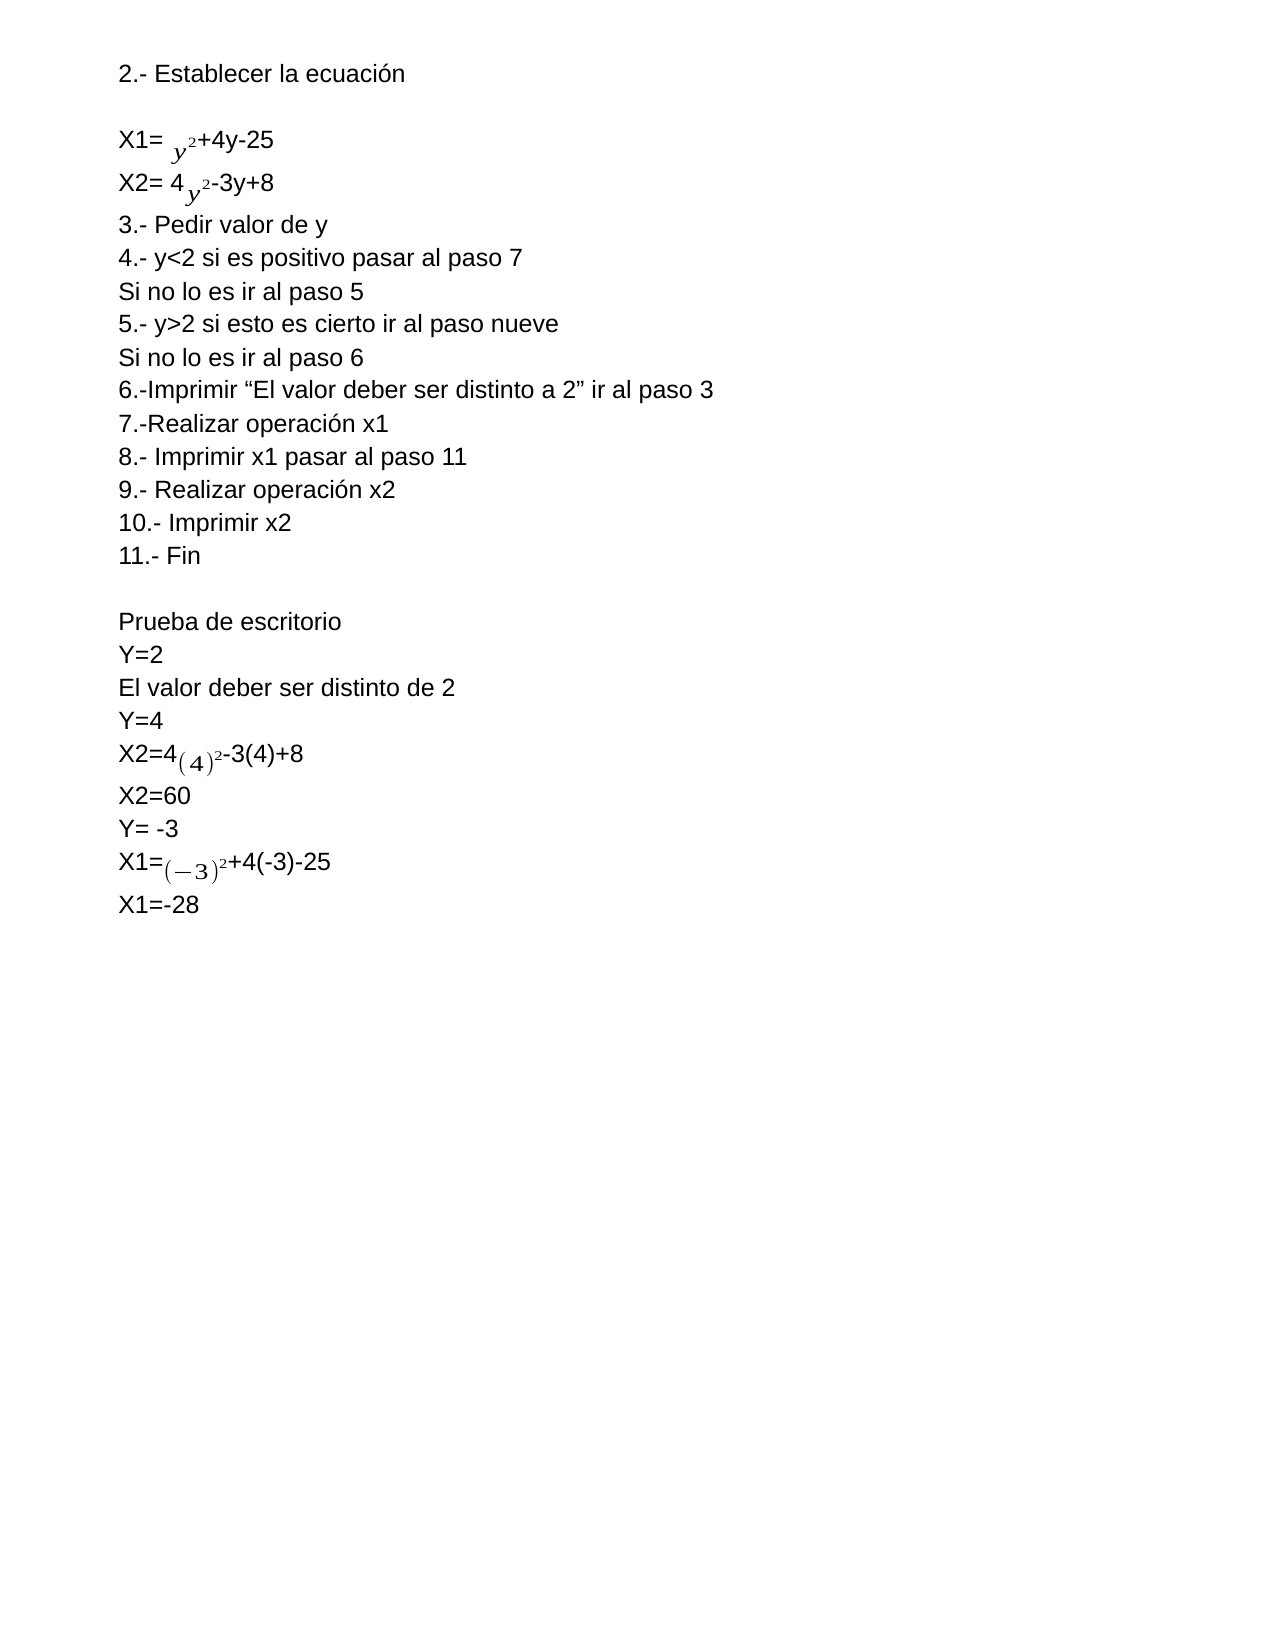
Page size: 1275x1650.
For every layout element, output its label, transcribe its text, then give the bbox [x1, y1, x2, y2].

text 4.- y<2 si es positivo pasar al paso 7 [118, 243, 1205, 272]
text X2=60 [118, 781, 1205, 810]
text X2= 4-3y+8 [118, 168, 1205, 206]
text 11.- Fin [118, 541, 1205, 569]
text Prueba de escritorio [118, 607, 1205, 635]
text 5.- y>2 si esto es cierto ir al paso nueve [118, 309, 1205, 338]
text Si no lo es ir al paso 5 [118, 276, 1205, 305]
text El valor deber ser distinto de 2 [118, 673, 1205, 701]
text 8.- Imprimir x1 pasar al paso 11 [118, 442, 1205, 470]
text Y= -3 [118, 814, 1205, 843]
text 3.- Pedir valor de y [118, 210, 1205, 239]
text X1=+4(-3)-25 [118, 847, 1205, 886]
text Y=4 [118, 706, 1205, 734]
text 9.- Realizar operación x2 [118, 474, 1205, 503]
text Si no lo es ir al paso 6 [118, 342, 1205, 371]
text X2=4-3(4)+8 [118, 739, 1205, 777]
text X1= +4y-25 [118, 125, 1205, 163]
text 6.-Imprimir “El valor deber ser distinto a 2” ir al paso 3 [118, 376, 1205, 404]
text Y=2 [118, 640, 1205, 668]
text 2.- Establecer la ecuación [118, 59, 1205, 88]
text 7.-Realizar operación x1 [118, 408, 1205, 437]
text X1=-28 [118, 890, 1205, 919]
text 10.- Imprimir x2 [118, 508, 1205, 536]
